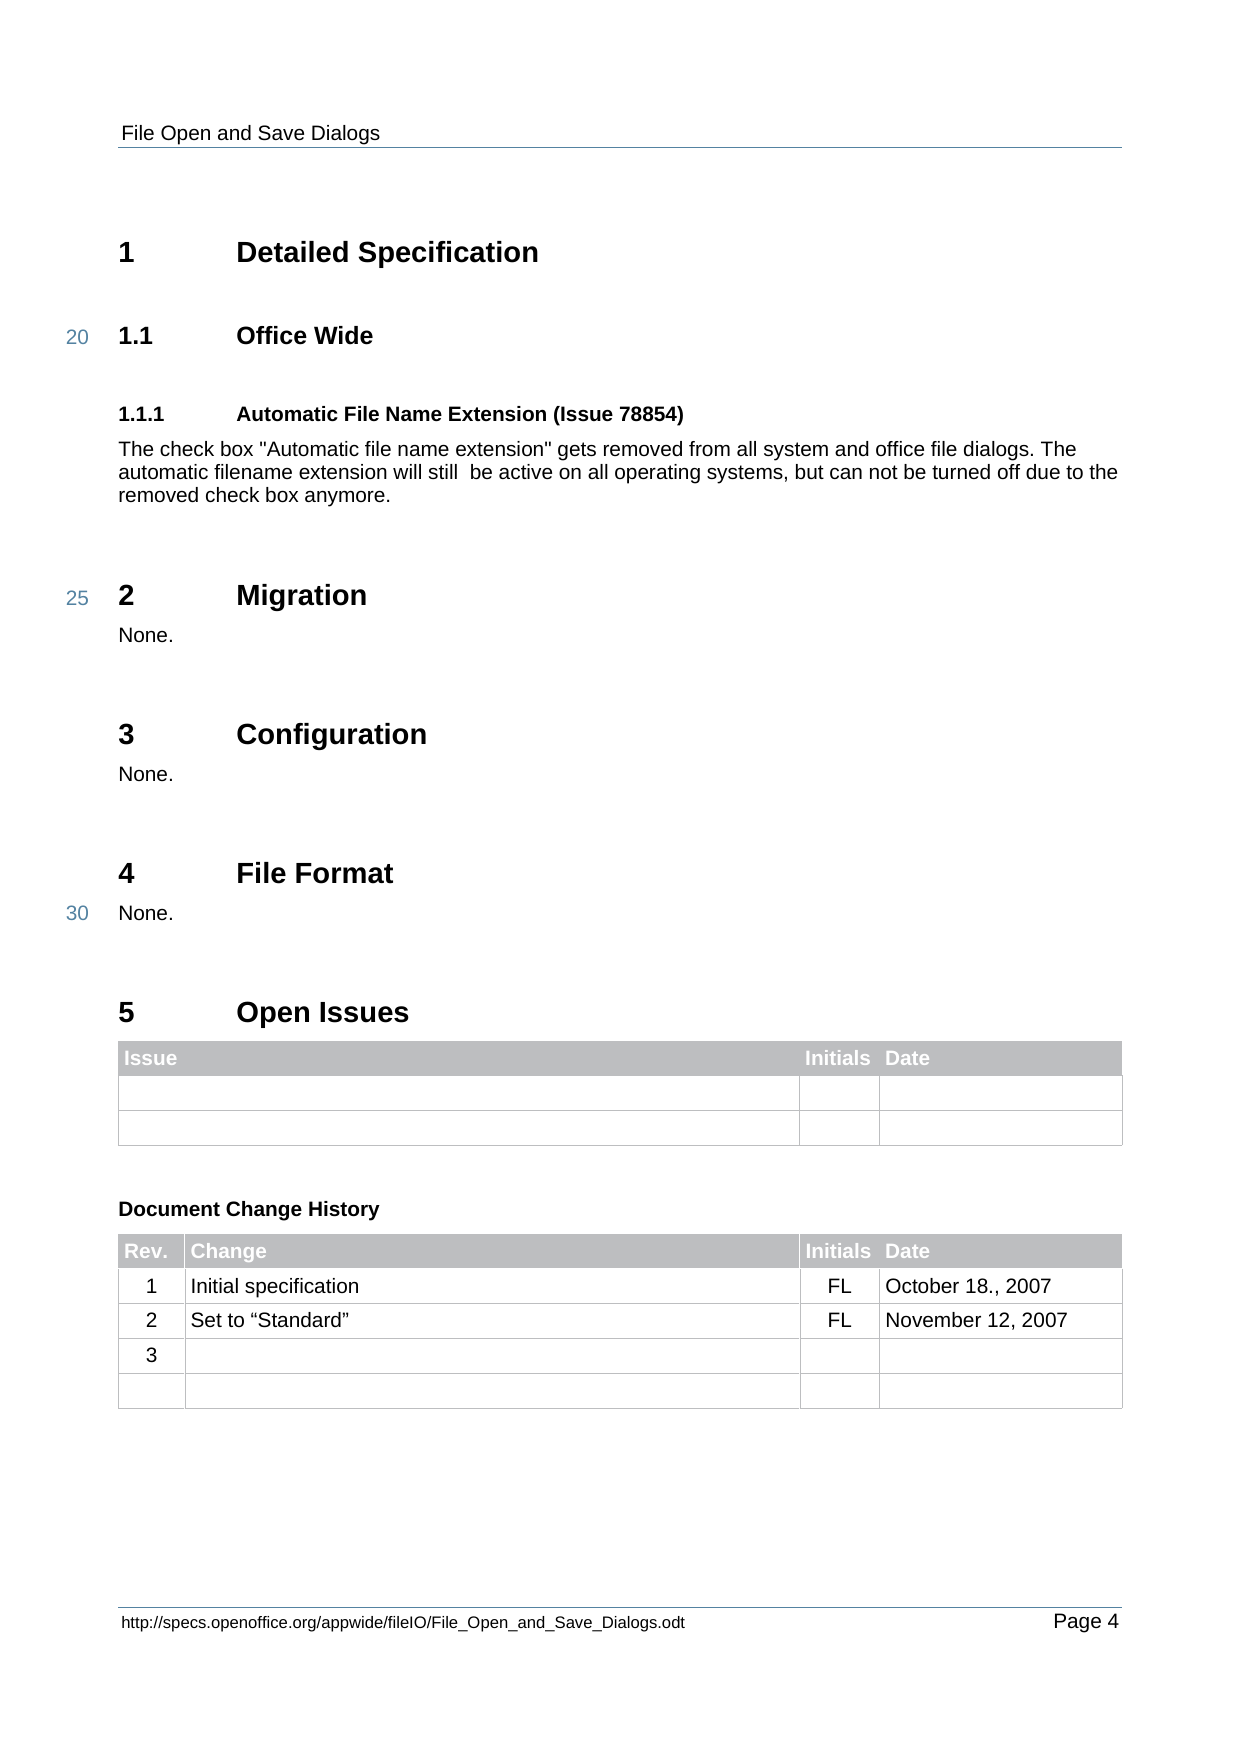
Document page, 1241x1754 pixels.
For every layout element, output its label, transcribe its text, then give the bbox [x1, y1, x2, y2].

table_header Change [185, 1234, 799, 1268]
table_cell <Format: Dec 31, 2000> [880, 1076, 1122, 1110]
table_cell [186, 1374, 799, 1408]
table_cell [800, 1076, 879, 1110]
table_cell 2 [119, 1304, 184, 1338]
subtitle Automatic File Name Extension (Issue 78854) [118, 403, 1122, 426]
table_header Issue [118, 1041, 799, 1075]
table_cell November 12, 2007 [880, 1304, 1122, 1338]
table_cell [801, 1339, 879, 1373]
table_header Rev. [118, 1234, 184, 1268]
table_cell <State Issue here, State “None”, if all issues are solved> [119, 1076, 799, 1110]
table_cell [801, 1374, 879, 1408]
table_cell [800, 1111, 879, 1145]
subtitle Detailed Specification [118, 236, 1122, 268]
subtitle File Format [118, 857, 1122, 890]
table_cell 3 [119, 1339, 184, 1373]
table_cell [880, 1339, 1122, 1373]
table_cell [186, 1339, 799, 1373]
table_cell <...> [119, 1374, 184, 1408]
table_header Date [879, 1234, 1122, 1268]
subtitle Office Wide [118, 322, 1122, 349]
table_header Initials [800, 1234, 879, 1268]
text The check box "Automatic file name extension" gets removed from all system and office file dialogs. The automatic filename extension will still be active on all operating systems, but can not be turned off due to the removed check box anymore. [118, 438, 1122, 507]
table_cell 1 [119, 1269, 184, 1303]
text None. [118, 623, 1122, 646]
table_cell Initial specification [186, 1269, 799, 1303]
table_cell [880, 1111, 1122, 1145]
table_header Date [879, 1041, 1122, 1075]
subtitle Open Issues [118, 996, 1122, 1029]
subtitle Document Change History [118, 1198, 1122, 1221]
text None. [118, 902, 1122, 925]
table_cell <...> [119, 1111, 799, 1145]
table_cell Set to “Standard” [186, 1304, 799, 1338]
text None. [118, 762, 1122, 786]
table_cell [880, 1374, 1122, 1408]
table_cell October 18., 2007 [880, 1269, 1122, 1303]
table_cell FL [801, 1269, 879, 1303]
table_cell FL [801, 1304, 879, 1338]
subtitle Migration [118, 579, 1122, 611]
table_header Initials [799, 1041, 879, 1075]
subtitle Configuration [118, 718, 1122, 751]
